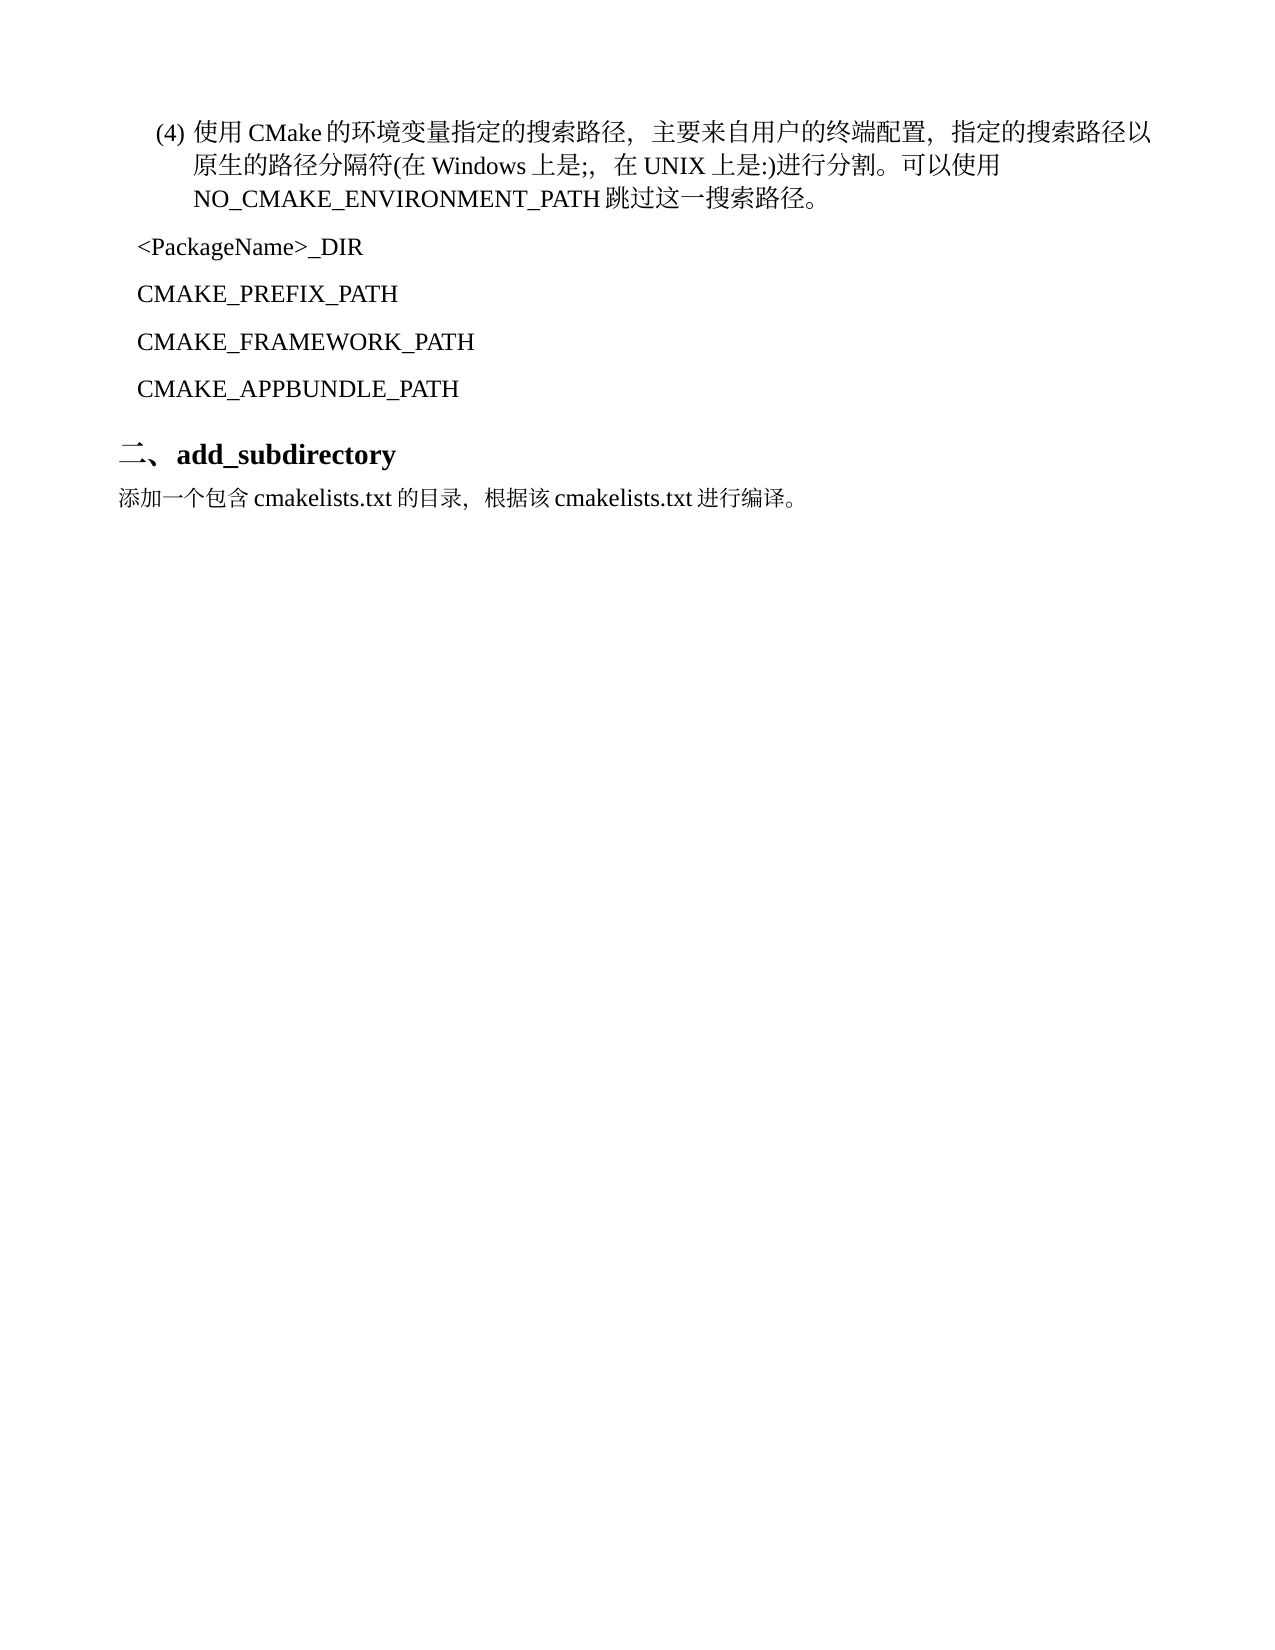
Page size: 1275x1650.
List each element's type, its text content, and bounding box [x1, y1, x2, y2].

text CMAKE_PREFIX_PATH [118, 279, 1157, 308]
list 使用CMake的环境变量指定的搜索路径，主要来自用户的终端配置，指定的搜索路径以原生的路径分隔符(在Windows上是;，在UNIX上是:)进行分割。可以使用NO_CMAKE_ENVIRONMENT_PATH跳过这一搜索路径。 [156, 118, 1157, 213]
subtitle 二、add_subdirectory [118, 437, 1157, 470]
text <PackageName>_DIR [118, 232, 1157, 261]
text CMAKE_APPBUNDLE_PATH [118, 374, 1157, 403]
text 添加一个包含cmakelists.txt的目录，根据该cmakelists.txt进行编译。 [118, 483, 1157, 512]
text CMAKE_FRAMEWORK_PATH [118, 327, 1157, 356]
